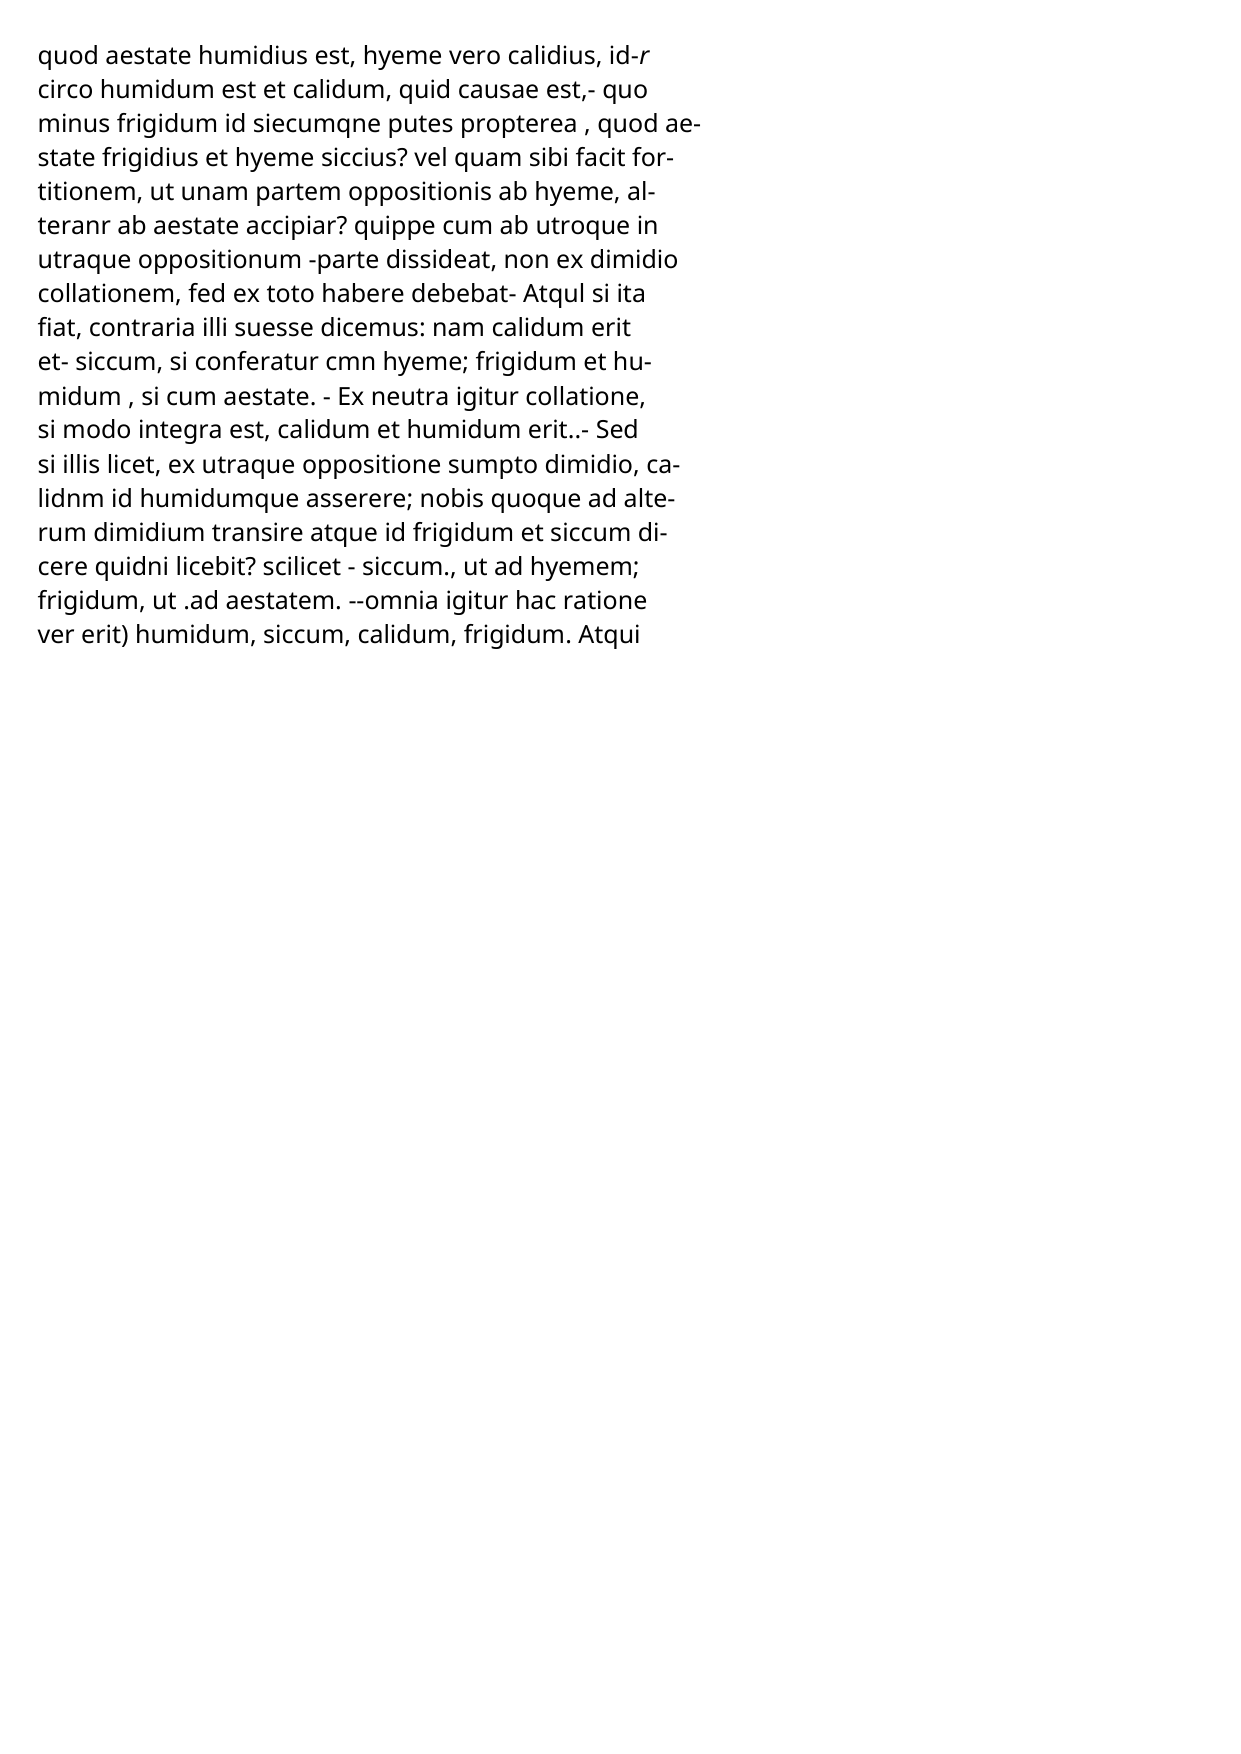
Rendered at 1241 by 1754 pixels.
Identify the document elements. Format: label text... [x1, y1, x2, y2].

text quod aestate humidius est, hyeme vero calidius, id-r circo humidum est et calidum, quid causae est,- quo minus frigidum id siecumqne putes propterea , quod ae- state frigidius et hyeme siccius? vel quam sibi facit for- titionem, ut unam partem oppositionis ab hyeme, al- teranr ab aestate accipiar? quippe cum ab utroque in utraque oppositionum -parte dissideat, non ex dimidio collationem, fed ex toto habere debebat- Atqul si ita fiat, contraria illi suesse dicemus: nam calidum erit et- siccum, si conferatur cmn hyeme; frigidum et hu- midum , si cum aestate. - Ex neutra igitur collatione, si modo integra est, calidum et humidum erit..- Sed si illis licet, ex utraque oppositione sumpto dimidio, ca- lidnm id humidumque asserere; nobis quoque ad alte- rum dimidium transire atque id frigidum et siccum di- cere quidni licebit? scilicet - siccum., ut ad hyemem; frigidum, ut .ad aestatem. --omnia igitur hac ratione ver erit) humidum, siccum, calidum, frigidum. Atqui [37, 37, 1203, 651]
